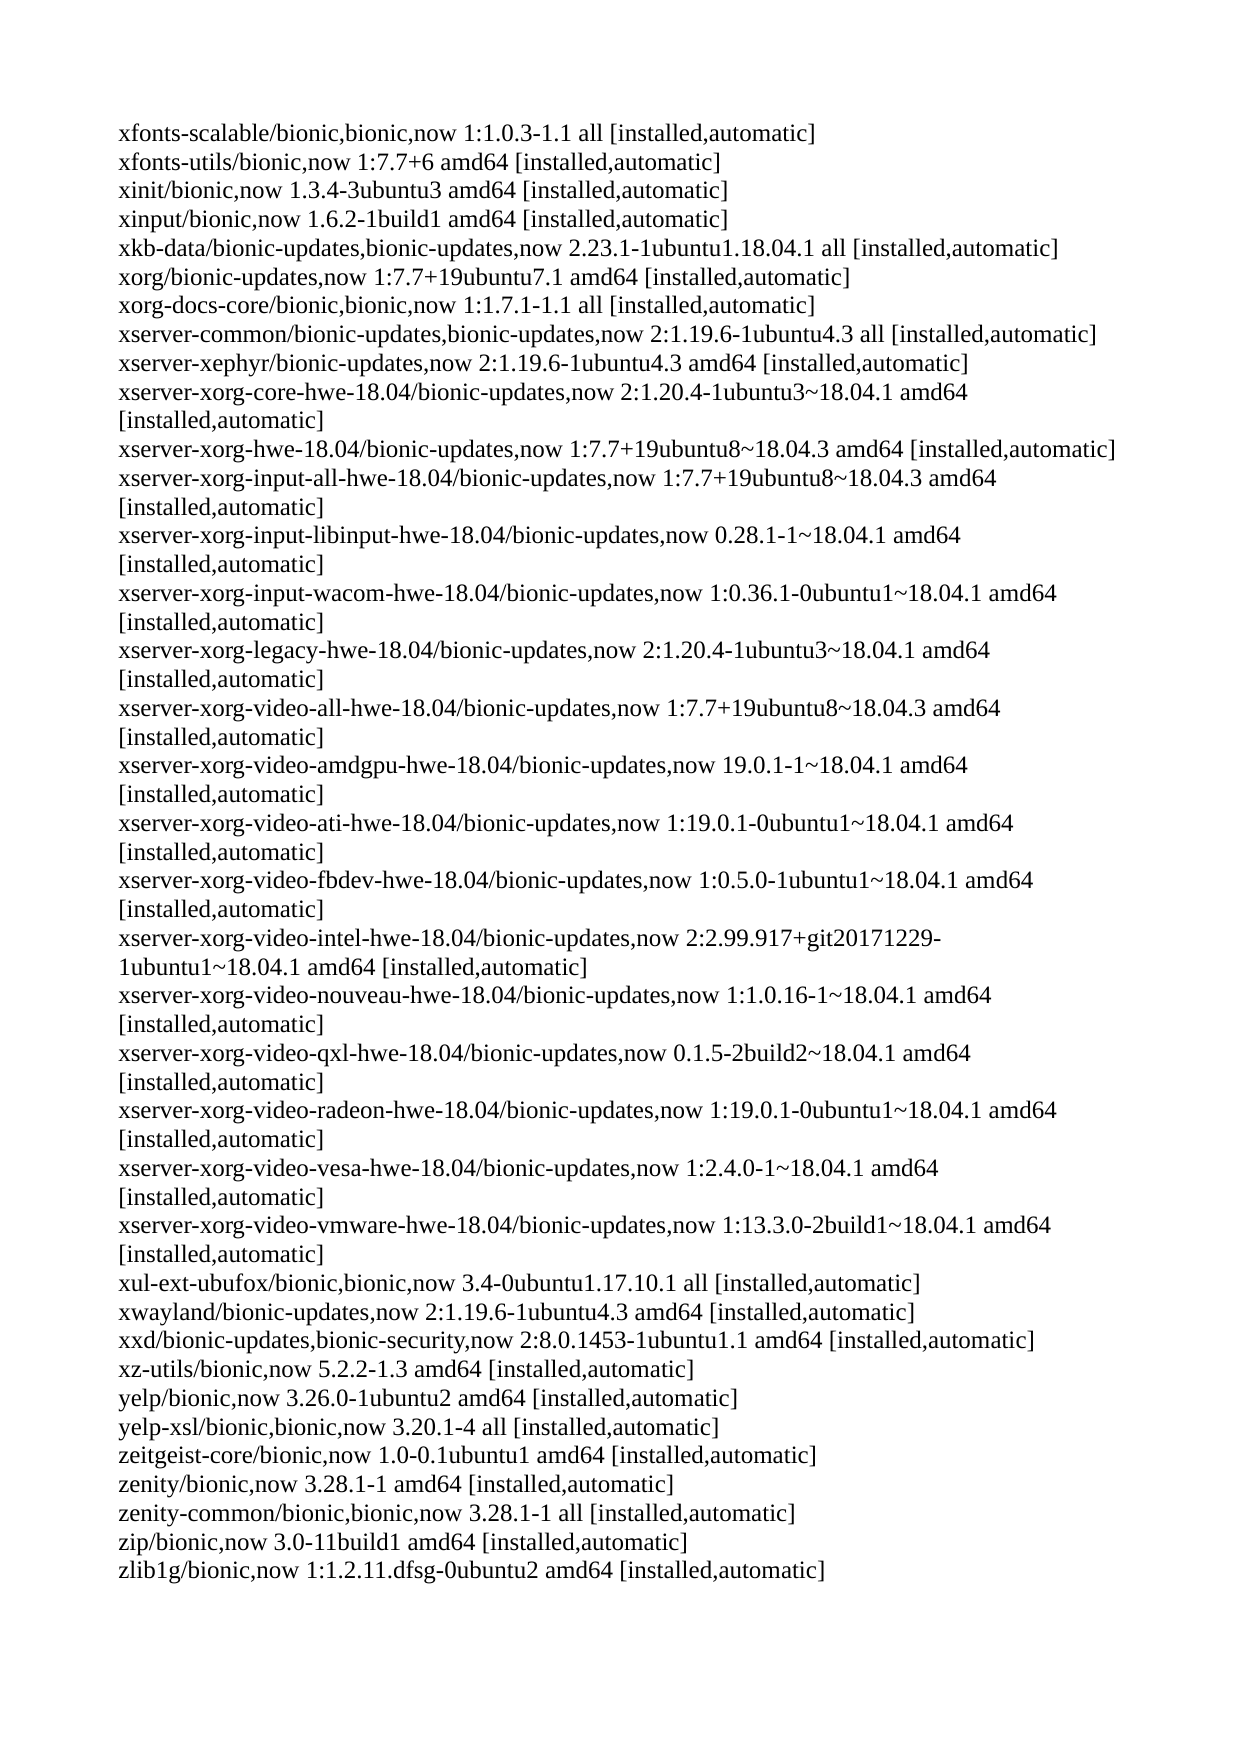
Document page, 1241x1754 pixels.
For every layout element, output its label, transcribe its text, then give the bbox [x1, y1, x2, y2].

text yelp-xsl/bionic,bionic,now 3.20.1-4 all [installed,automatic] [118, 1412, 1122, 1441]
text zenity-common/bionic,bionic,now 3.28.1-1 all [installed,automatic] [118, 1498, 1122, 1527]
text xinit/bionic,now 1.3.4-3ubuntu3 amd64 [installed,automatic] [118, 176, 1122, 204]
text xkb-data/bionic-updates,bionic-updates,now 2.23.1-1ubuntu1.18.04.1 all [installed,automatic] [118, 233, 1122, 262]
text xserver-xorg-video-qxl-hwe-18.04/bionic-updates,now 0.1.5-2build2~18.04.1 amd64 [installed,automatic] [118, 1038, 1122, 1096]
text xfonts-scalable/bionic,bionic,now 1:1.0.3-1.1 all [installed,automatic] [118, 118, 1122, 147]
text xserver-xorg-video-amdgpu-hwe-18.04/bionic-updates,now 19.0.1-1~18.04.1 amd64 [installed,automatic] [118, 751, 1122, 808]
text xz-utils/bionic,now 5.2.2-1.3 amd64 [installed,automatic] [118, 1354, 1122, 1383]
text xul-ext-ubufox/bionic,bionic,now 3.4-0ubuntu1.17.10.1 all [installed,automatic] [118, 1268, 1122, 1297]
text xserver-xorg-video-vesa-hwe-18.04/bionic-updates,now 1:2.4.0-1~18.04.1 amd64 [installed,automatic] [118, 1153, 1122, 1211]
text xinput/bionic,now 1.6.2-1build1 amd64 [installed,automatic] [118, 204, 1122, 233]
text xserver-xorg-core-hwe-18.04/bionic-updates,now 2:1.20.4-1ubuntu3~18.04.1 amd64 [installed,automatic] [118, 377, 1122, 434]
text zlib1g/bionic,now 1:1.2.11.dfsg-0ubuntu2 amd64 [installed,automatic] [118, 1556, 1122, 1584]
text xserver-xorg-input-wacom-hwe-18.04/bionic-updates,now 1:0.36.1-0ubuntu1~18.04.1 amd64 [installed,automatic] [118, 578, 1122, 636]
text xwayland/bionic-updates,now 2:1.19.6-1ubuntu4.3 amd64 [installed,automatic] [118, 1297, 1122, 1326]
text xserver-xorg-input-all-hwe-18.04/bionic-updates,now 1:7.7+19ubuntu8~18.04.3 amd64 [installed,automatic] [118, 463, 1122, 521]
text xserver-xorg-video-ati-hwe-18.04/bionic-updates,now 1:19.0.1-0ubuntu1~18.04.1 amd64 [installed,automatic] [118, 808, 1122, 866]
text xserver-xorg-hwe-18.04/bionic-updates,now 1:7.7+19ubuntu8~18.04.3 amd64 [installed,automatic] [118, 434, 1122, 463]
text xserver-xephyr/bionic-updates,now 2:1.19.6-1ubuntu4.3 amd64 [installed,automatic] [118, 348, 1122, 377]
text zip/bionic,now 3.0-11build1 amd64 [installed,automatic] [118, 1527, 1122, 1556]
text xserver-xorg-video-fbdev-hwe-18.04/bionic-updates,now 1:0.5.0-1ubuntu1~18.04.1 amd64 [installed,automatic] [118, 866, 1122, 923]
text xserver-xorg-input-libinput-hwe-18.04/bionic-updates,now 0.28.1-1~18.04.1 amd64 [installed,automatic] [118, 521, 1122, 578]
text xserver-xorg-video-intel-hwe-18.04/bionic-updates,now 2:2.99.917+git20171229-1ubuntu1~18.04.1 amd64 [installed,automatic] [118, 923, 1122, 981]
text zenity/bionic,now 3.28.1-1 amd64 [installed,automatic] [118, 1469, 1122, 1498]
text xxd/bionic-updates,bionic-security,now 2:8.0.1453-1ubuntu1.1 amd64 [installed,automatic] [118, 1326, 1122, 1354]
text xserver-xorg-video-nouveau-hwe-18.04/bionic-updates,now 1:1.0.16-1~18.04.1 amd64 [installed,automatic] [118, 981, 1122, 1038]
text xserver-xorg-video-radeon-hwe-18.04/bionic-updates,now 1:19.0.1-0ubuntu1~18.04.1 amd64 [installed,automatic] [118, 1096, 1122, 1153]
text xfonts-utils/bionic,now 1:7.7+6 amd64 [installed,automatic] [118, 147, 1122, 176]
text xserver-xorg-video-vmware-hwe-18.04/bionic-updates,now 1:13.3.0-2build1~18.04.1 amd64 [installed,automatic] [118, 1211, 1122, 1268]
text yelp/bionic,now 3.26.0-1ubuntu2 amd64 [installed,automatic] [118, 1383, 1122, 1412]
text xserver-xorg-legacy-hwe-18.04/bionic-updates,now 2:1.20.4-1ubuntu3~18.04.1 amd64 [installed,automatic] [118, 636, 1122, 693]
text xorg-docs-core/bionic,bionic,now 1:1.7.1-1.1 all [installed,automatic] [118, 291, 1122, 319]
text xserver-common/bionic-updates,bionic-updates,now 2:1.19.6-1ubuntu4.3 all [installed,automatic] [118, 319, 1122, 348]
text zeitgeist-core/bionic,now 1.0-0.1ubuntu1 amd64 [installed,automatic] [118, 1441, 1122, 1469]
text xserver-xorg-video-all-hwe-18.04/bionic-updates,now 1:7.7+19ubuntu8~18.04.3 amd64 [installed,automatic] [118, 693, 1122, 751]
text xorg/bionic-updates,now 1:7.7+19ubuntu7.1 amd64 [installed,automatic] [118, 262, 1122, 291]
